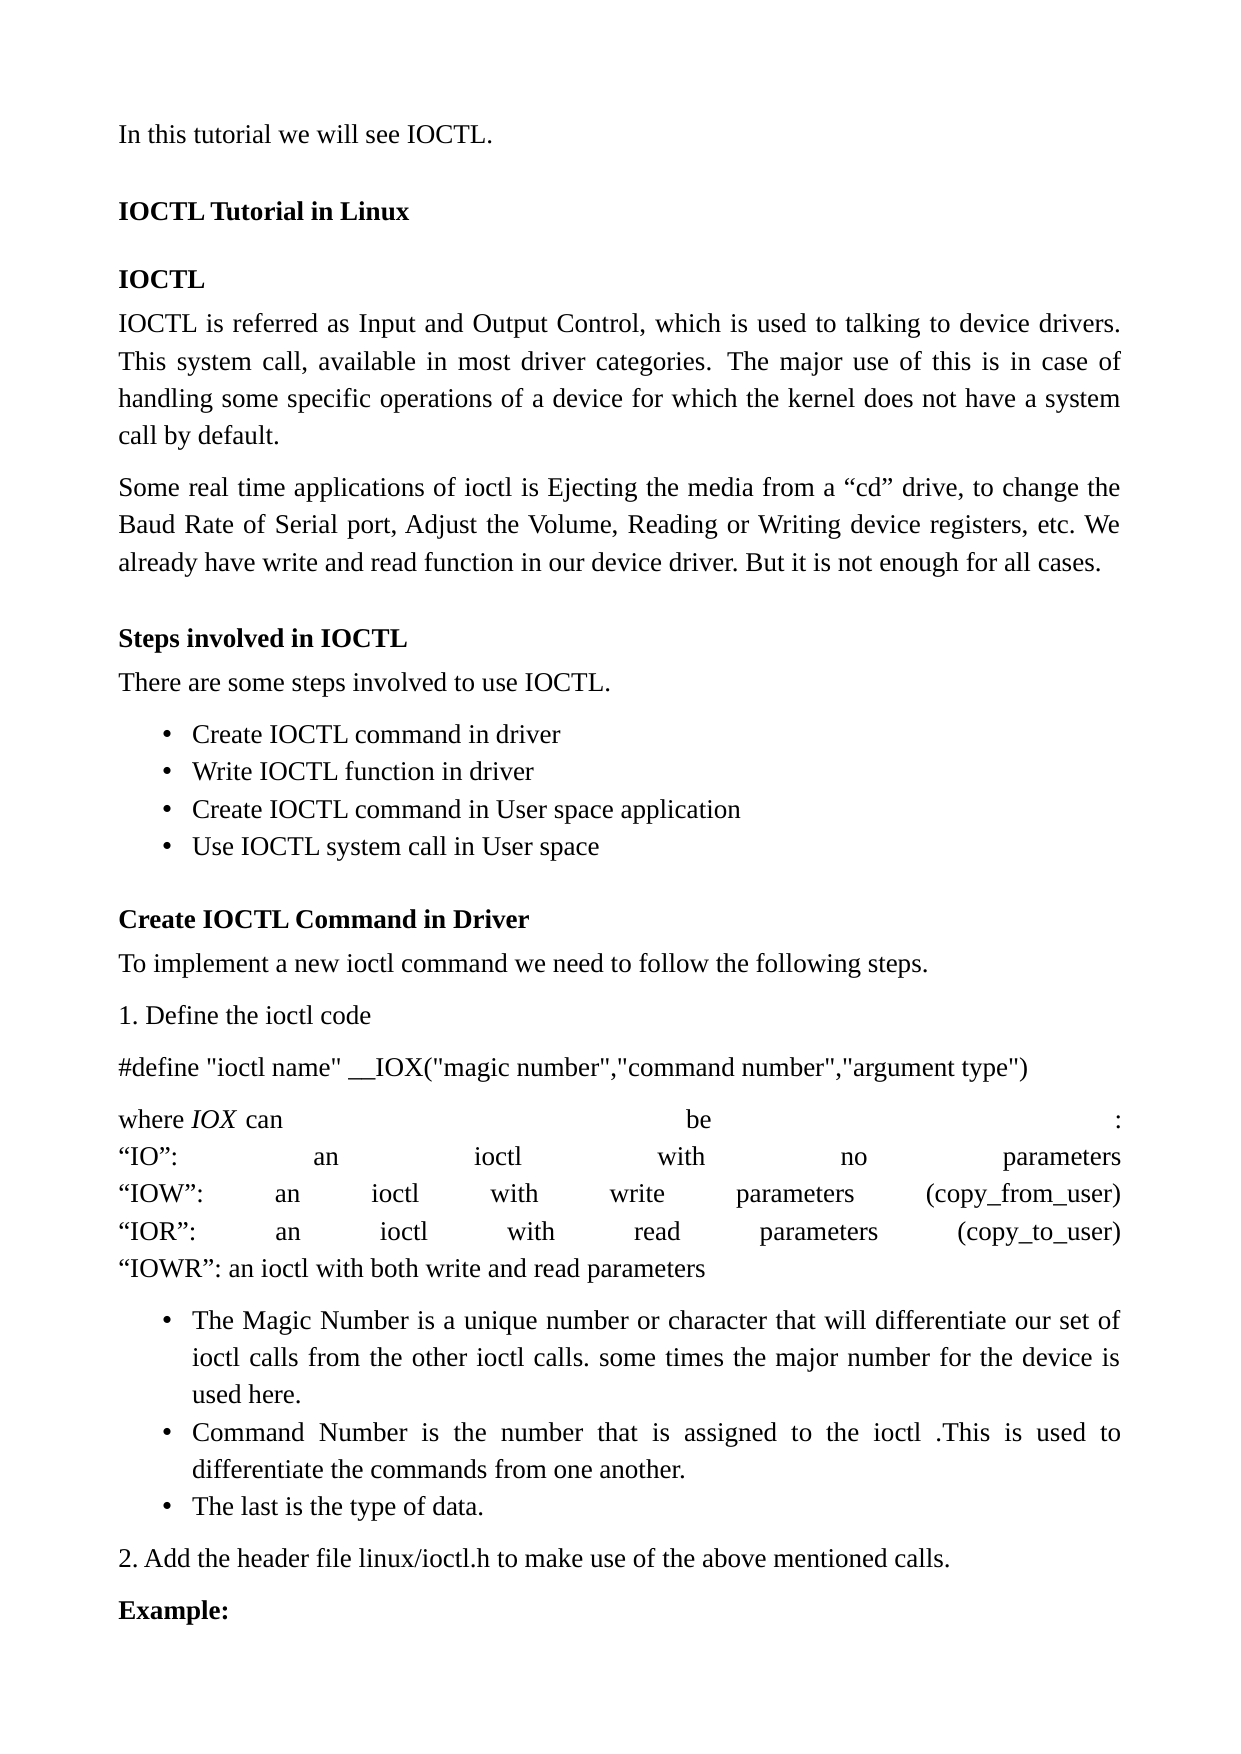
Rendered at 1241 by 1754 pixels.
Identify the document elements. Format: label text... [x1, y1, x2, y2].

list The last is the type of data. [162, 1490, 1122, 1522]
list The Magic Number is a unique number or character that will differentiate our set of ioctl calls from the other ioctl calls. some times the major number for the device is used here. [162, 1304, 1122, 1409]
text There are some steps involved to use IOCTL. [118, 666, 1122, 697]
subtitle Create IOCTL Command in Driver [118, 903, 1122, 934]
list Command Number is the number that is assigned to the ioctl .This is used to differentiate the commands from one another. [162, 1416, 1122, 1484]
subtitle IOCTL Tutorial in Linux [118, 195, 1122, 226]
text 2. Add the header file linux/ioctl.h to make use of the above mentioned calls. [118, 1542, 1122, 1574]
list Use IOCTL system call in User space [162, 831, 1122, 862]
list Create IOCTL command in User space application [162, 793, 1122, 824]
text #define "ioctl name" __IOX("magic number","command number","argument type") [118, 1051, 1122, 1082]
text To implement a new ioctl command we need to follow the following steps. [118, 947, 1122, 978]
text Some real time applications of ioctl is Ejecting the media from a “cd” drive, to change the Baud Rate of Serial port, Adjust the Volume, Reading or Writing device registers, etc. We already have write and read function in our device driver. But it is not enough for all cases. [118, 471, 1122, 577]
text IOCTL is referred as Input and Output Control, which is used to talking to device drivers. This system call, available in most driver categories. The major use of this is in case of handling some specific operations of a device for which the kernel does not have a system call by default. [118, 307, 1122, 450]
text where IOX can be : “IO”: an ioctl with no parameters “IOW”: an ioctl with write parameters (copy_from_user) “IOR”: an ioctl with read parameters (copy_to_user) “IOWR”: an ioctl with both write and read parameters [118, 1103, 1122, 1283]
text In this tutorial we will see IOCTL. [118, 118, 1122, 149]
list Create IOCTL command in driver [162, 718, 1122, 749]
subtitle IOCTL [118, 264, 1122, 295]
list Write IOCTL function in driver [162, 756, 1122, 787]
text 1. Define the ioctl code [118, 999, 1122, 1030]
subtitle Steps involved in IOCTL [118, 622, 1122, 654]
text Example: [118, 1594, 1122, 1626]
